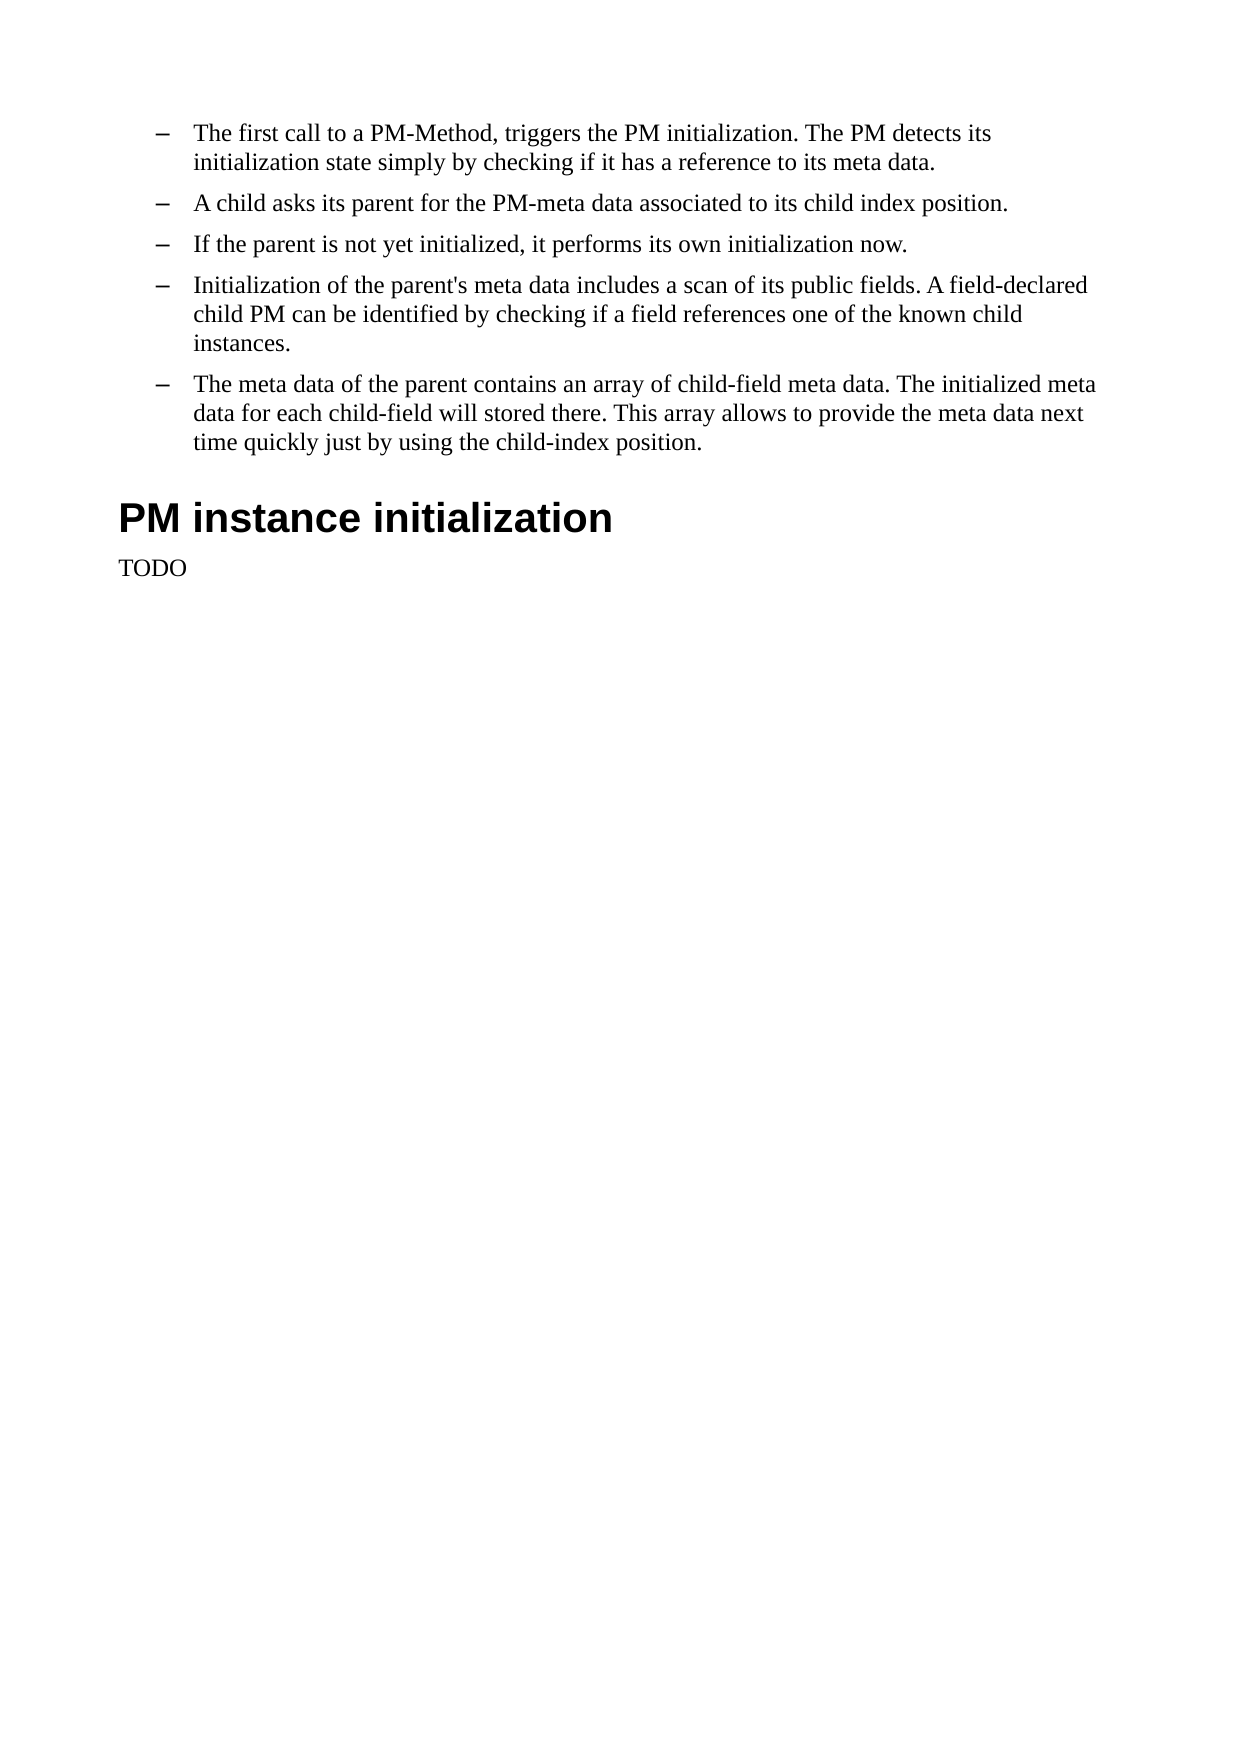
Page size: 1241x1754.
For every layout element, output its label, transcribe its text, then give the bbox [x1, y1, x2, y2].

list The meta data of the parent contains an array of child-field meta data. The initialized meta data for each child-field will stored there. This array allows to provide the meta data next time quickly just by using the child-index position. [156, 369, 1122, 456]
list The first call to a PM-Method, triggers the PM initialization. The PM detects its initialization state simply by checking if it has a reference to its meta data. [156, 118, 1122, 176]
text TODO [118, 553, 1122, 582]
list A child asks its parent for the PM-meta data associated to its child index position. [156, 188, 1122, 217]
list Initialization of the parent's meta data includes a scan of its public fields. A field-declared child PM can be identified by checking if a field references one of the known child instances. [156, 271, 1122, 357]
subtitle PM instance initialization [118, 493, 1122, 541]
list If the parent is not yet initialized, it performs its own initialization now. [156, 229, 1122, 258]
